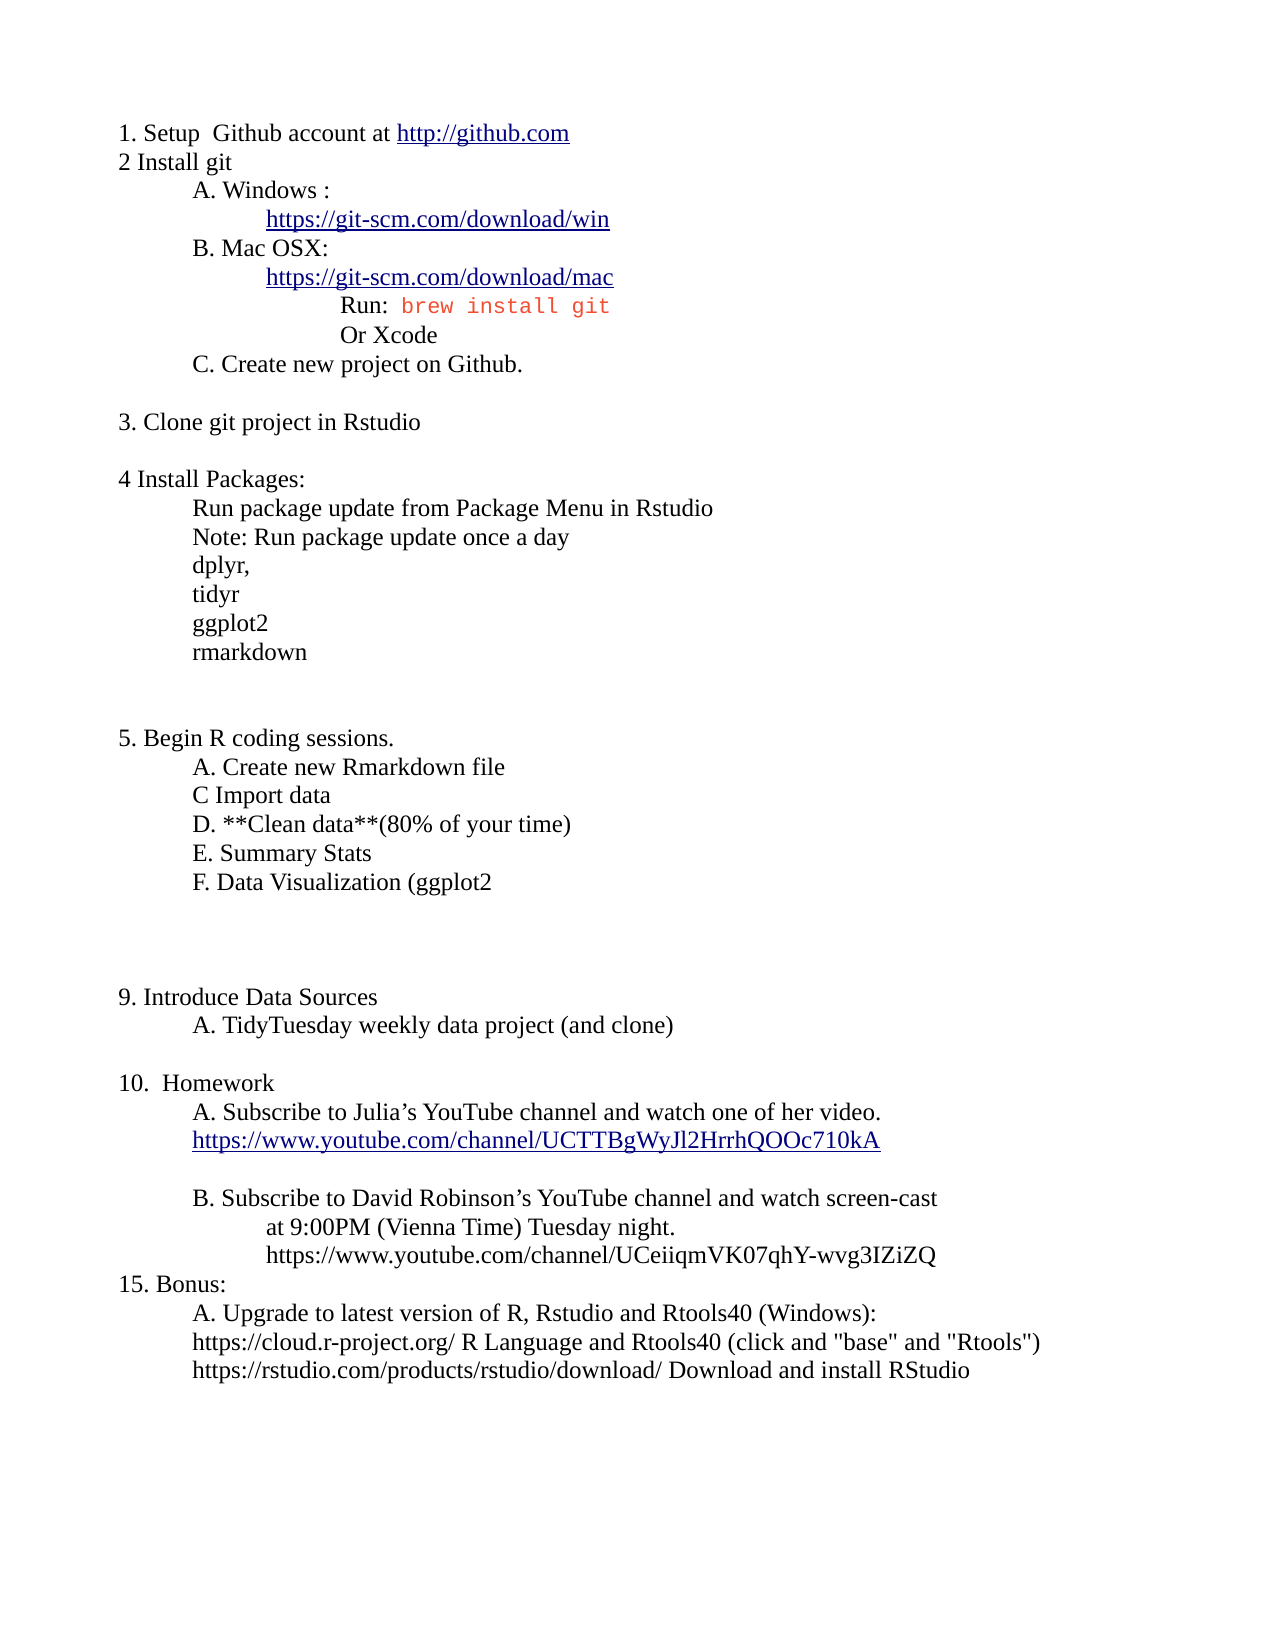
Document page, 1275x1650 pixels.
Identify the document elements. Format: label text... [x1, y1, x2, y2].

text tidyr [118, 579, 1157, 608]
text 3. Clone git project in Rstudio [118, 407, 1157, 436]
text A. Windows : [118, 176, 1157, 204]
text C. Create new project on Github. [118, 349, 1157, 378]
text F. Data Visualization (ggplot2 [118, 867, 1157, 896]
text C Import data [118, 781, 1157, 809]
text Run package update from Package Menu in Rstudio [118, 493, 1157, 522]
text https://git-scm.com/download/mac [118, 262, 1157, 291]
text https://cloud.r-project.org/ R Language and Rtools40 (click and "base" and "Rtools") [118, 1327, 1157, 1356]
text A. Create new Rmarkdown file [118, 752, 1157, 781]
text 15. Bonus: [118, 1269, 1157, 1298]
text Run: brew install git [118, 291, 1157, 321]
text dplyr, [118, 551, 1157, 579]
text https://git-scm.com/download/win [118, 204, 1157, 233]
text E. Summary Stats [118, 838, 1157, 867]
text A. TidyTuesday weekly data project (and clone) [118, 1011, 1157, 1039]
text 2 Install git [118, 147, 1157, 176]
text Note: Run package update once a day [118, 522, 1157, 551]
text ggplot2 [118, 608, 1157, 637]
text 1. Setup Github account at http://github.com [118, 118, 1157, 147]
text 5. Begin R coding sessions. [118, 723, 1157, 752]
text D. **Clean data**(80% of your time) [118, 809, 1157, 838]
text 4 Install Packages: [118, 464, 1157, 493]
text 10. Homework [118, 1068, 1157, 1097]
text rmarkdown [118, 637, 1157, 666]
text 9. Introduce Data Sources [118, 982, 1157, 1011]
text Or Xcode [118, 321, 1157, 349]
text https://www.youtube.com/channel/UCTTBgWyJl2HrrhQOOc710kA [118, 1126, 1157, 1154]
text A. Subscribe to Julia’s YouTube channel and watch one of her video. [118, 1097, 1157, 1126]
text A. Upgrade to latest version of R, Rstudio and Rtools40 (Windows): [118, 1298, 1157, 1327]
text https://rstudio.com/products/rstudio/download/ Download and install RStudio [118, 1356, 1157, 1384]
text B. Subscribe to David Robinson’s YouTube channel and watch screen-cast [118, 1183, 1157, 1212]
text B. Mac OSX: [118, 233, 1157, 262]
text at 9:00PM (Vienna Time) Tuesday night. https://www.youtube.com/channel/UCeiiqmVK07qhY-wvg3IZiZQ [118, 1212, 1157, 1269]
